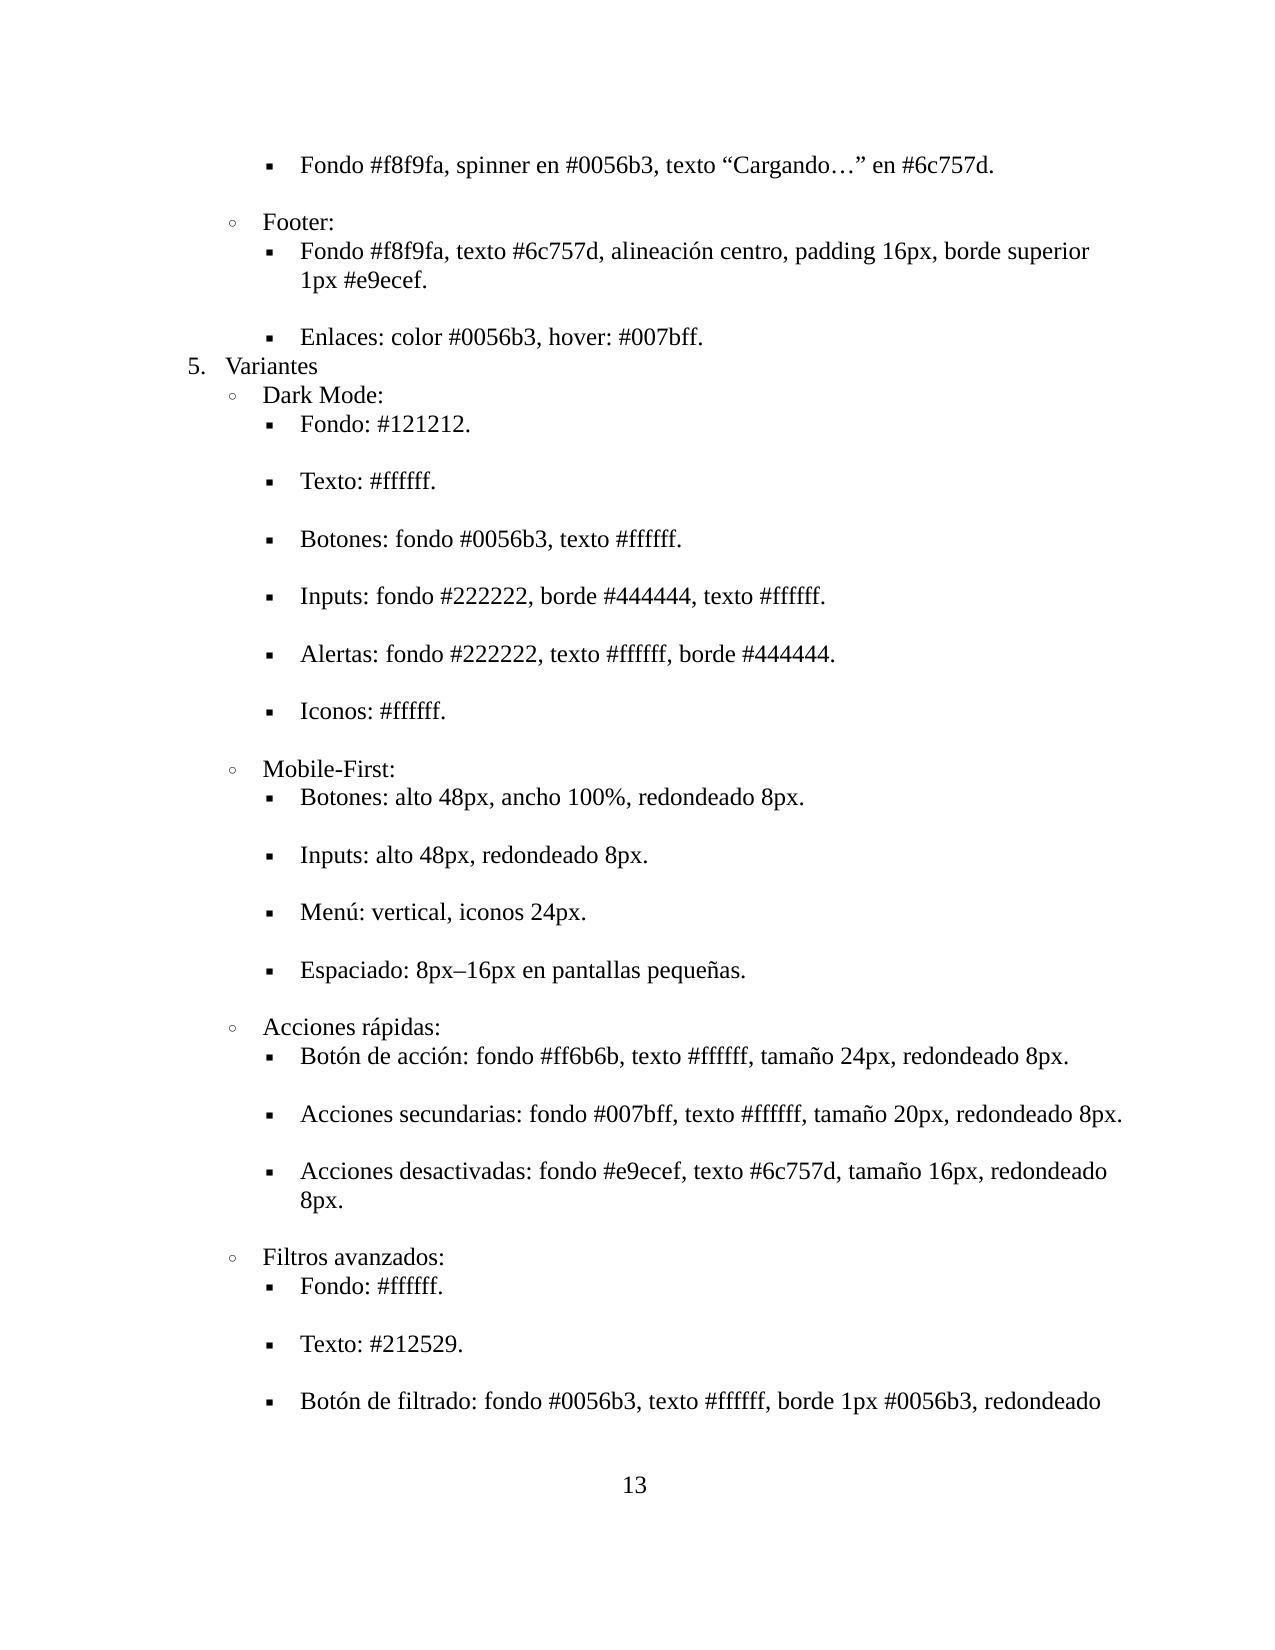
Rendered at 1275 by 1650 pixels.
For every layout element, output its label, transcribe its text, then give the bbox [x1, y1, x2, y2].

list Footer: [225, 207, 1125, 236]
list Alertas: fondo #222222, texto #ffffff, borde #444444. [262, 639, 1125, 696]
list Botón de filtrado: fondo #0056b3, texto #ffffff, borde 1px #0056b3, redondeado [262, 1386, 1125, 1415]
list Inputs: fondo #222222, borde #444444, texto #ffffff. [262, 581, 1125, 639]
list Acciones desactivadas: fondo #e9ecef, texto #6c757d, tamaño 16px, redondeado 8px. [262, 1156, 1125, 1242]
list Dark Mode: [225, 380, 1125, 409]
list Fondo #f8f9fa, spinner en #0056b3, texto “Cargando…” en #6c757d. [262, 150, 1125, 207]
list Filtros avanzados: [225, 1242, 1125, 1271]
list Botones: fondo #0056b3, texto #ffffff. [262, 524, 1125, 581]
list Botones: alto 48px, ancho 100%, redondeado 8px. [262, 782, 1125, 840]
list Fondo #f8f9fa, texto #6c757d, alineación centro, padding 16px, borde superior 1px #e9ecef. [262, 236, 1125, 322]
list Botón de acción: fondo #ff6b6b, texto #ffffff, tamaño 24px, redondeado 8px. [262, 1041, 1125, 1099]
list Acciones secundarias: fondo #007bff, texto #ffffff, tamaño 20px, redondeado 8px. [262, 1099, 1125, 1156]
list Texto: #212529. [262, 1329, 1125, 1386]
list Fondo: #ffffff. [262, 1271, 1125, 1329]
list Acciones rápidas: [225, 1012, 1125, 1041]
list Menú: vertical, iconos 24px. [262, 897, 1125, 955]
list Fondo: #121212. [262, 409, 1125, 466]
list Variantes [187, 351, 1125, 380]
list Inputs: alto 48px, redondeado 8px. [262, 840, 1125, 897]
list Iconos: #ffffff. [262, 696, 1125, 754]
list Enlaces: color #0056b3, hover: #007bff. [262, 322, 1125, 351]
list Espaciado: 8px–16px en pantallas pequeñas. [262, 955, 1125, 1012]
list Texto: #ffffff. [262, 466, 1125, 524]
list Mobile-First: [225, 754, 1125, 782]
